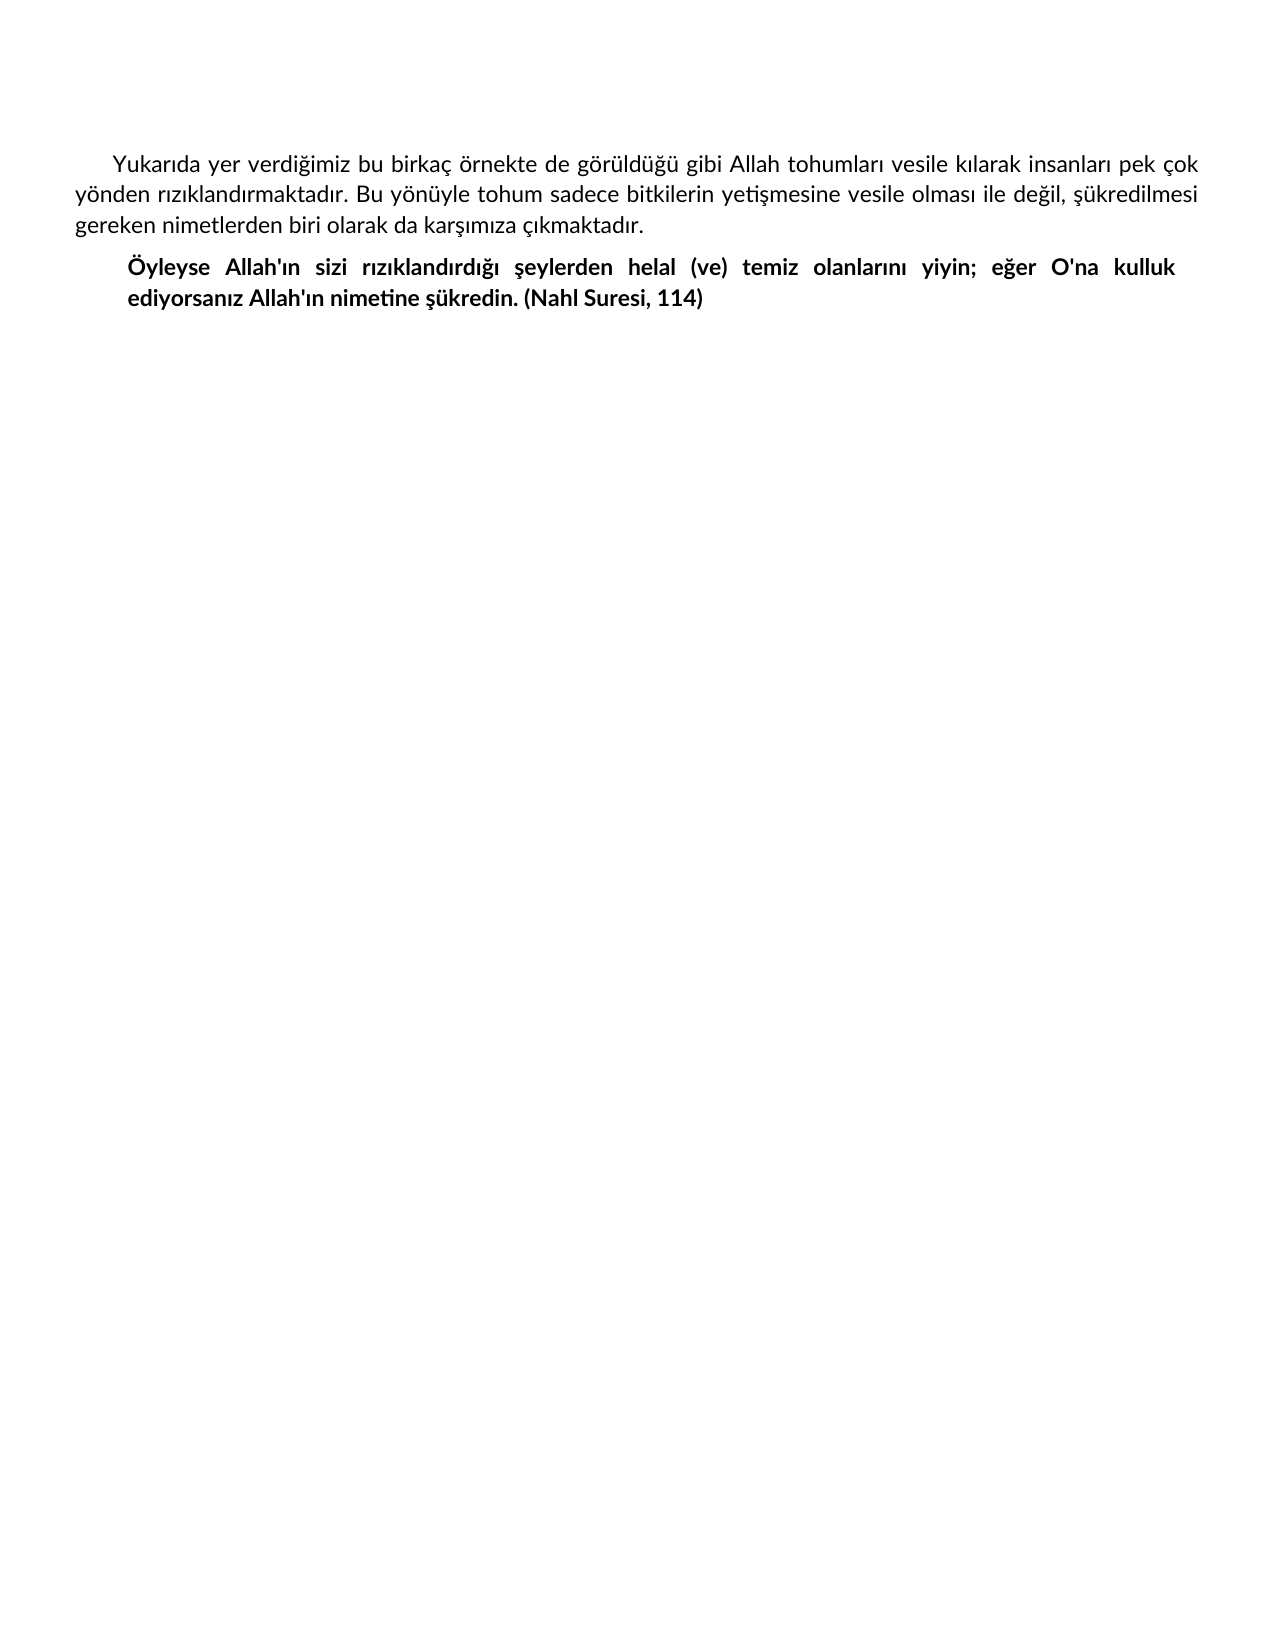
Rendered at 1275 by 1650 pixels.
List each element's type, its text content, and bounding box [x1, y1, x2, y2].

text Yukarıda yer verdiğimiz bu birkaç örnekte de görüldüğü gibi Allah tohumları vesile kılarak insanları pek çok yönden rızıklandırmaktadır. Bu yönüyle tohum sadece bitkilerin yetişmesine vesile olması ile değil, şükredilmesi gereken nimetlerden biri olarak da karşımıza çıkmaktadır. [75, 150, 1200, 238]
text Öyleyse Allah'ın sizi rızıklandırdığı şeylerden helal (ve) temiz olanlarını yiyin; eğer O'na kulluk ediyorsanız Allah'ın nimetine şükredin. (Nahl Suresi, 114) [127, 253, 1177, 311]
